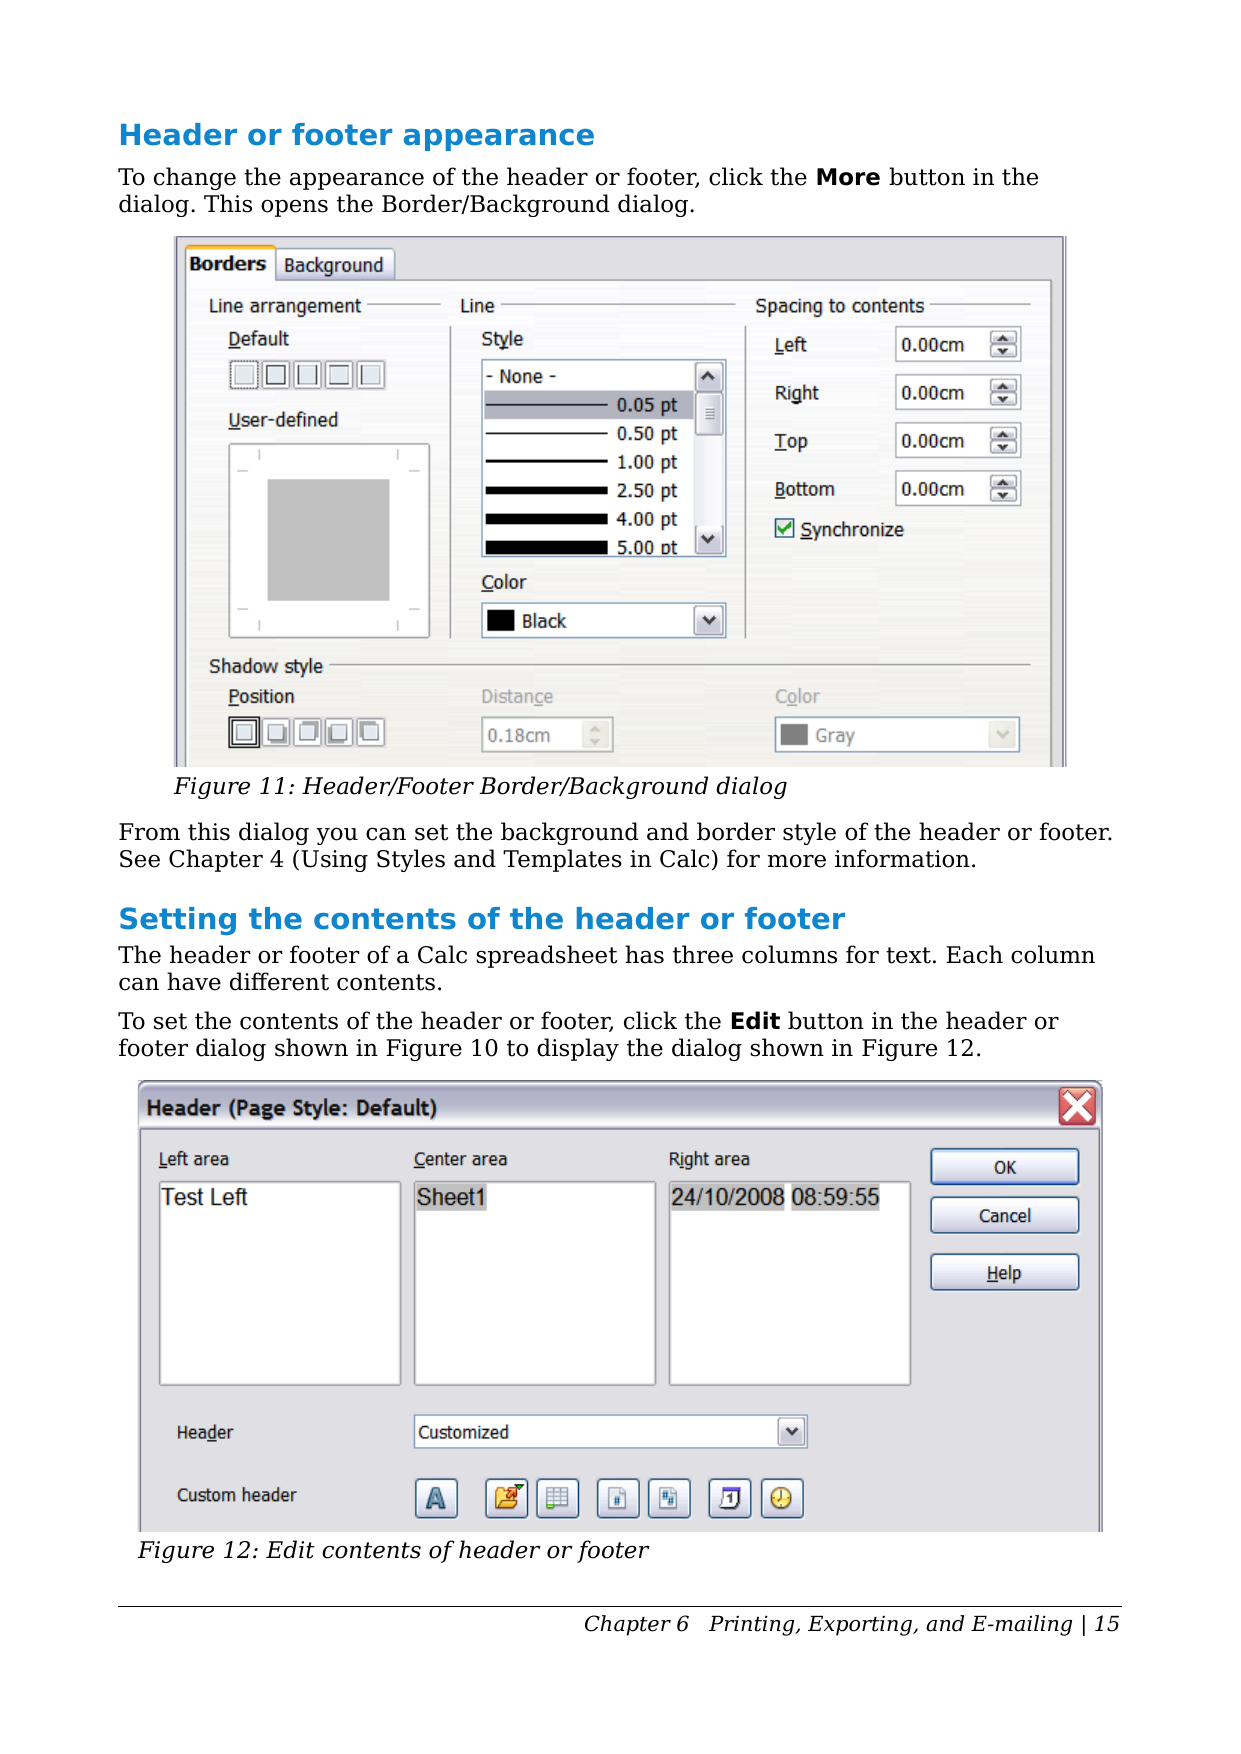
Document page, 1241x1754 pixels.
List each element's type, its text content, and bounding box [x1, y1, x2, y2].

picture [173, 236, 1067, 767]
subtitle Header or footer appearance [118, 118, 1122, 152]
text To set the contents of the header or footer, click the Edit button in the header or footer dialog shown in Figure 10 to display the dialog shown in Figure 12. [118, 1008, 1122, 1062]
text The header or footer of a Calc spreadsheet has three columns for text. Each column can have different contents. [118, 942, 1122, 996]
text Figure 11: Header/Footer Border/Background dialog [174, 773, 1066, 799]
text Figure 12: Edit contents of header or footer [138, 1538, 1102, 1564]
picture [137, 1080, 1103, 1532]
subtitle Setting the contents of the header or footer [118, 902, 1122, 936]
text To change the appearance of the header or footer, click the More button in the dialog. This opens the Border/Background dialog. [118, 164, 1122, 218]
text From this dialog you can set the background and border style of the header or footer. See Chapter 4 (Using Styles and Templates in Calc) for more information. [118, 819, 1122, 872]
